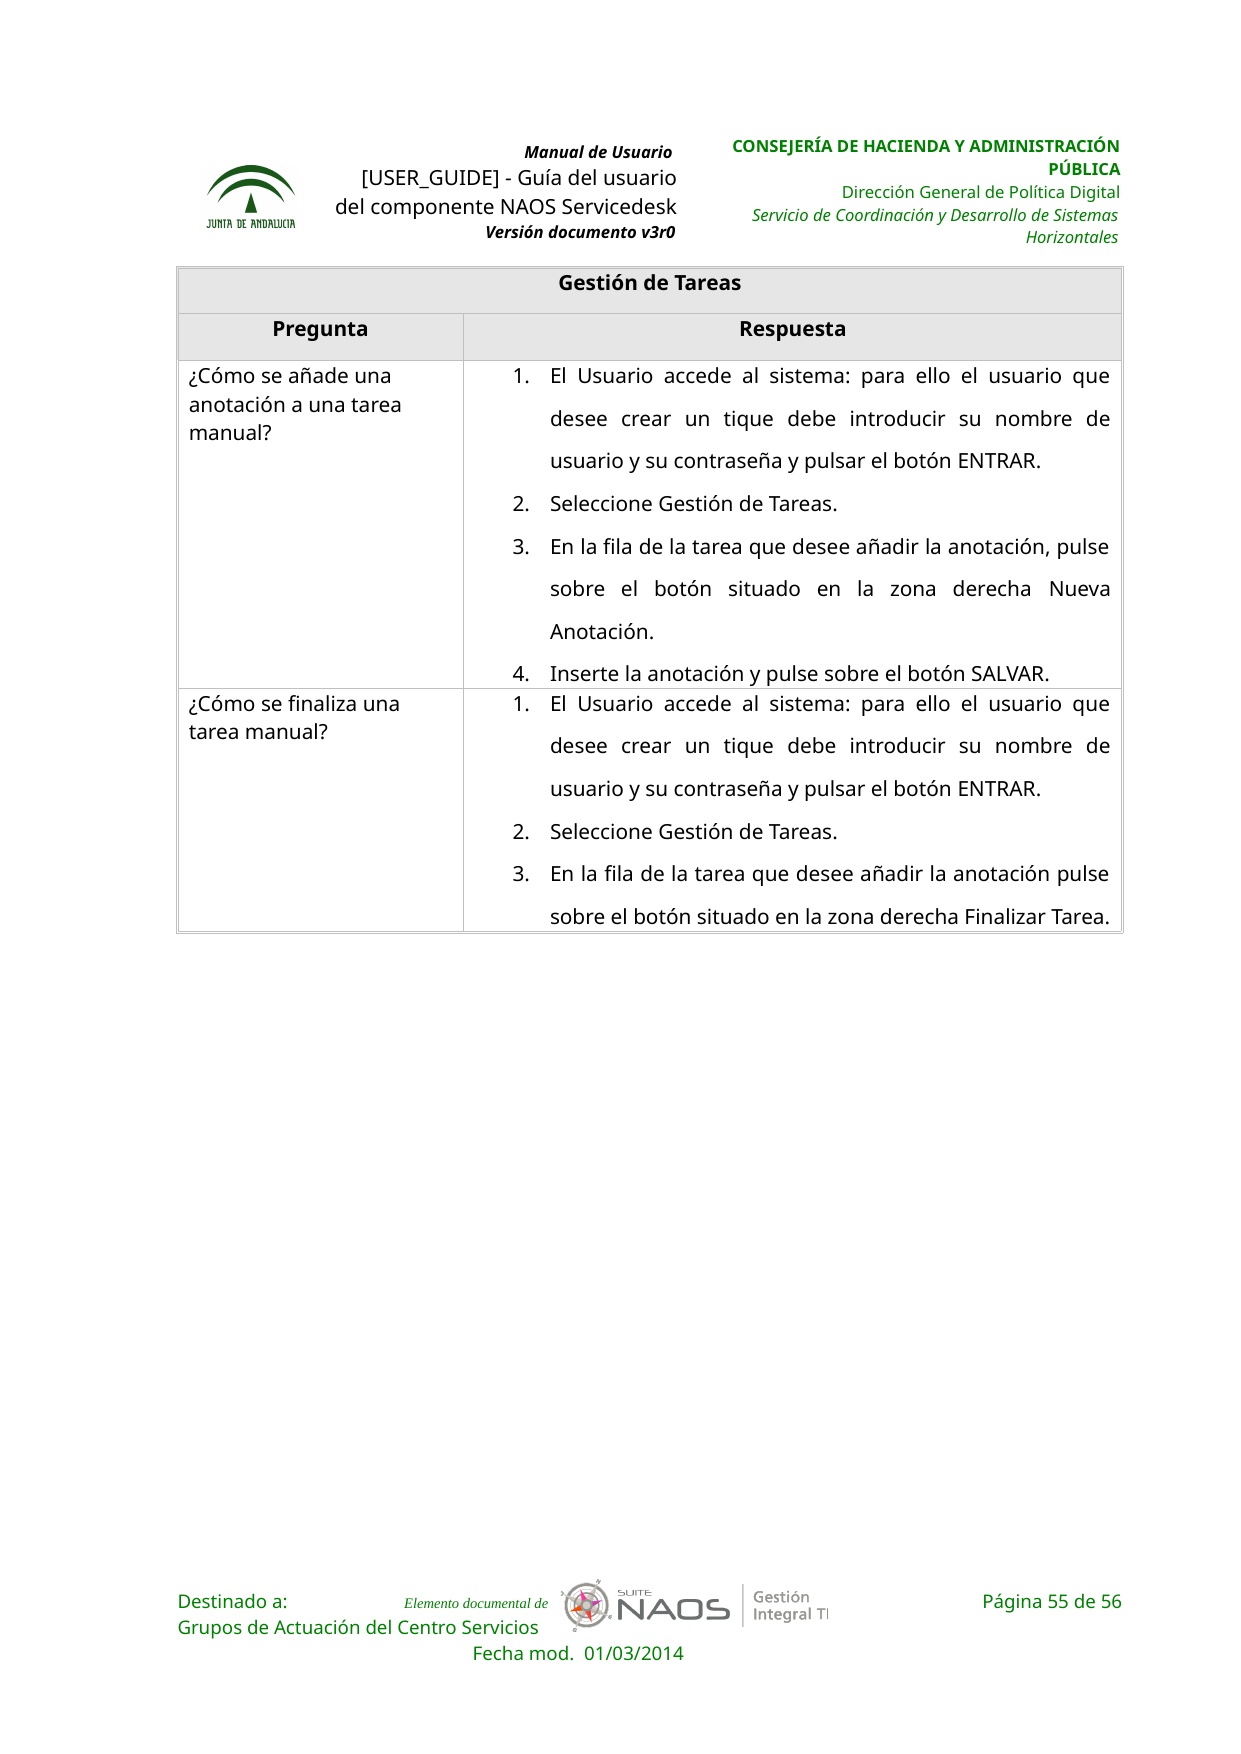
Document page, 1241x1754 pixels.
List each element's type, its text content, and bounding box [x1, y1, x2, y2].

picture [201, 165, 298, 232]
table_cell Pregunta [179, 314, 463, 360]
table_header Gestión de Tareas [179, 269, 1121, 313]
table_cell ¿Cómo se finaliza una tarea manual? [179, 689, 463, 931]
table_cell El Usuario accede al sistema: para ello el usuario que desee crear un tique debe introducir su nombre de usuario y su contraseña y pulsar el botón ENTRAR. Seleccione Gestión de Tareas. En la fila de la tarea que desee añadir la anotación pulse sobre el botón situado en la zona derecha Finalizar Tarea. [464, 689, 1121, 931]
picture [560, 1579, 829, 1632]
table_cell El Usuario accede al sistema: para ello el usuario que desee crear un tique debe introducir su nombre de usuario y su contraseña y pulsar el botón ENTRAR. Seleccione Gestión de Tareas. En la fila de la tarea que desee añadir la anotación, pulse sobre el botón situado en la zona derecha Nueva Anotación. Inserte la anotación y pulse sobre el botón SALVAR. [464, 361, 1121, 688]
table_cell ¿Cómo se añade una anotación a una tarea manual? [179, 361, 463, 688]
table_cell Respuesta [464, 314, 1121, 360]
